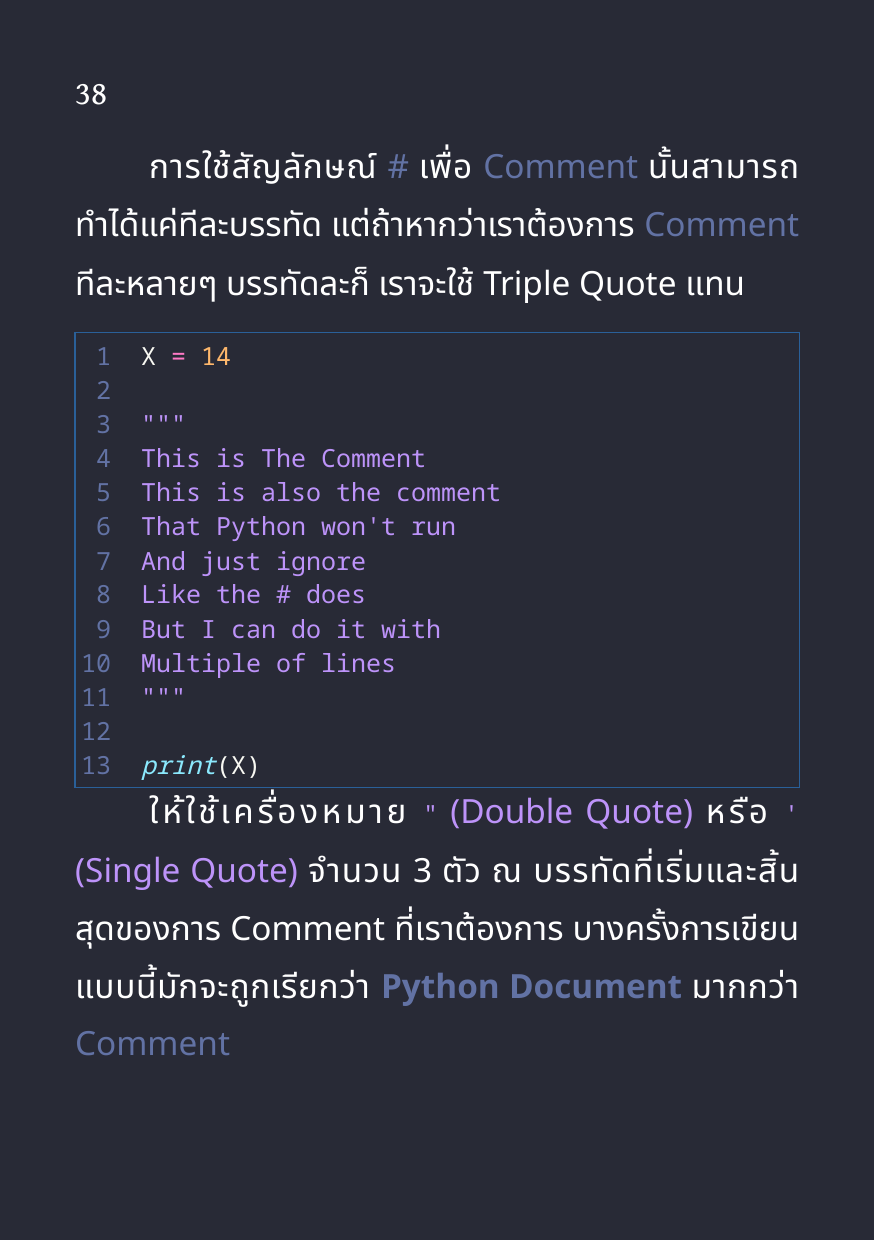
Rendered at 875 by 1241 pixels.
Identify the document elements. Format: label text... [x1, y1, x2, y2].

text การใช้สัญลักษณ์ # เพื่อ Comment นั้นสามารถทำได้แค่ทีละบรรทัด แต่ถ้าหากว่าเราต้องการ Comment ทีละหลายๆ บรรทัดละก็ เราจะใช้ Triple Quote แทน [75, 143, 799, 310]
text ให้ใช้เครื่องหมาย " (Double Quote) หรือ ' (Single Quote) จำนวน 3 ตัว ณ บรรทัดที่เริ่มและสิ้นสุดของการ Comment ที่เราต้องการ บางครั้งการเขียนแบบนี้มักจะถูกเรียกว่า Python Document มากกว่า Comment [75, 788, 799, 1066]
table_header 1 X = 14 2 3 """ 4 This is The Comment 5 This is also the comment 6 That Python won't run 7 And just ignore 8 Like the # does 9 But I can do it with 10 Multiple of lines 11 """ 12 13 print(X) [76, 333, 799, 787]
